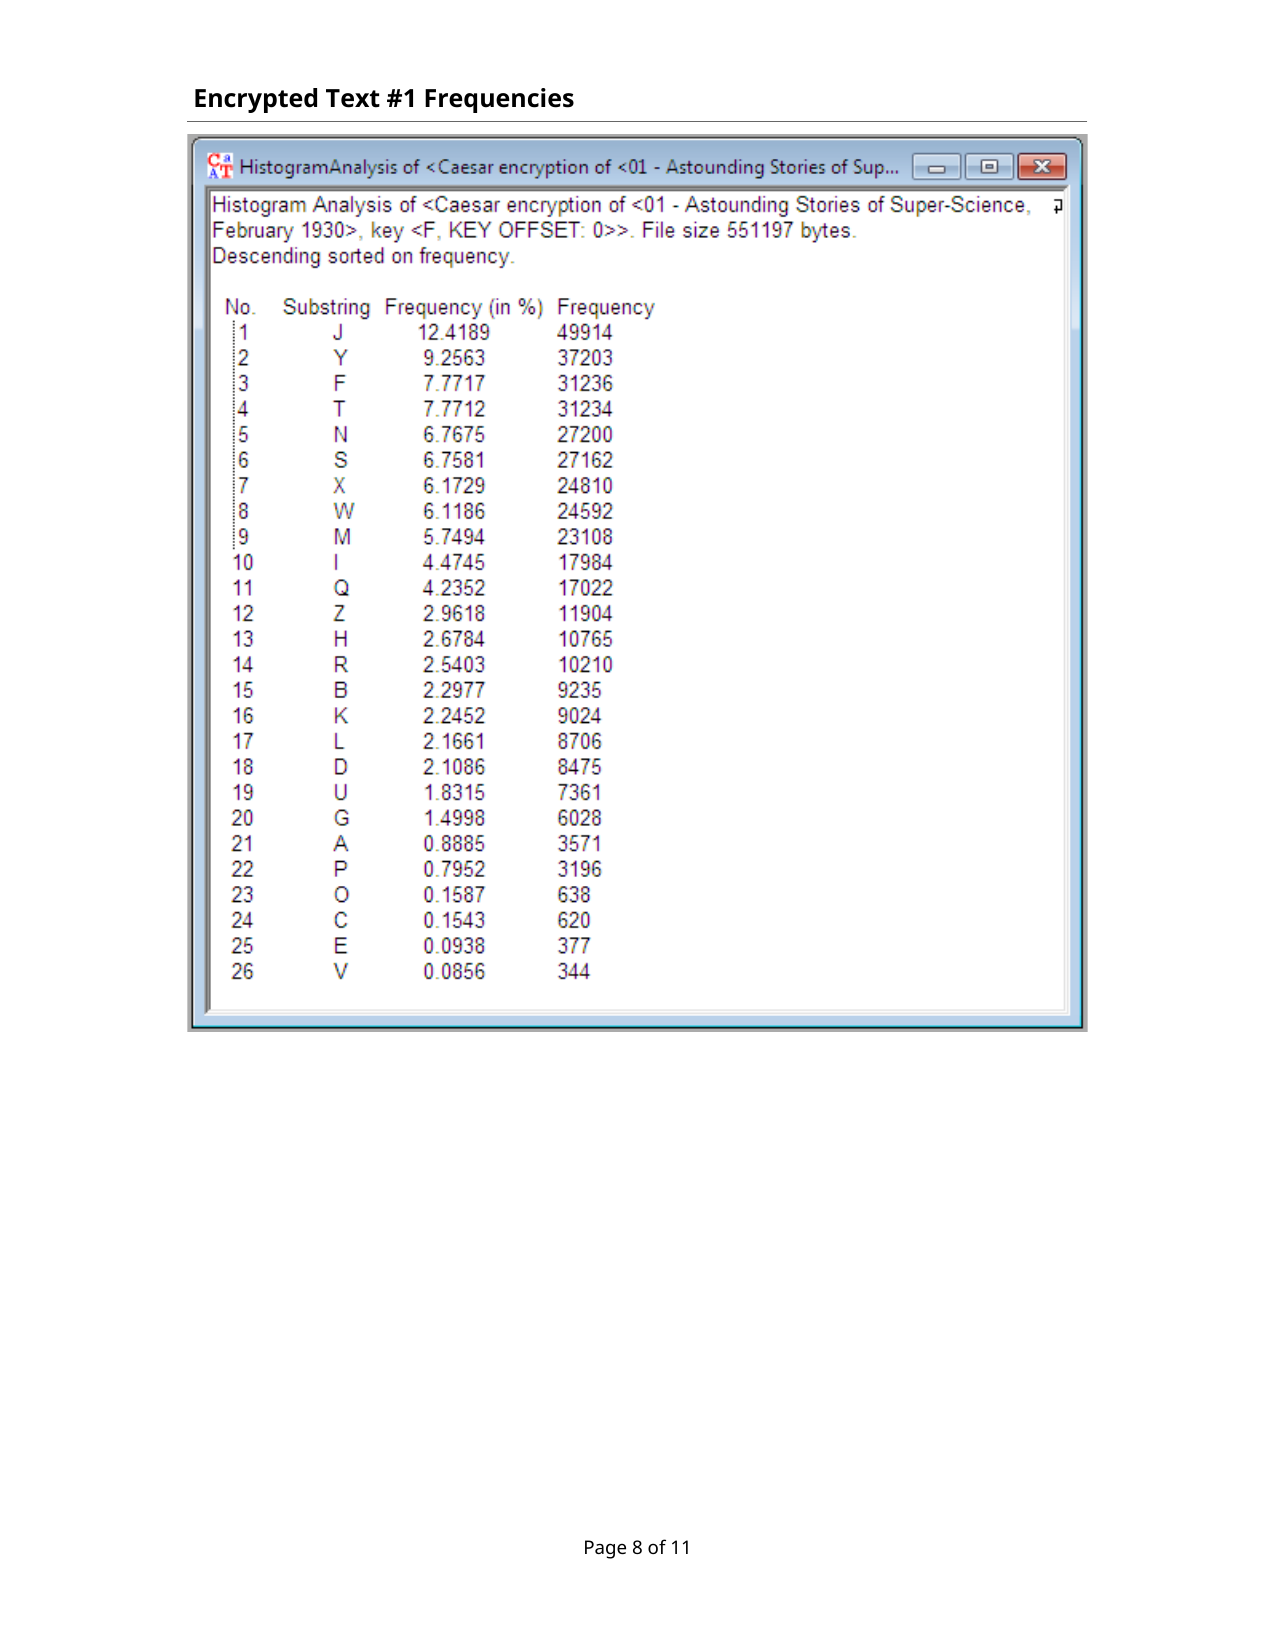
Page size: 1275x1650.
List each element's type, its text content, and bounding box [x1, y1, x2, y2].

picture [187, 134, 1088, 1032]
subtitle Encrypted Text #1 Frequencies [187, 75, 1087, 121]
